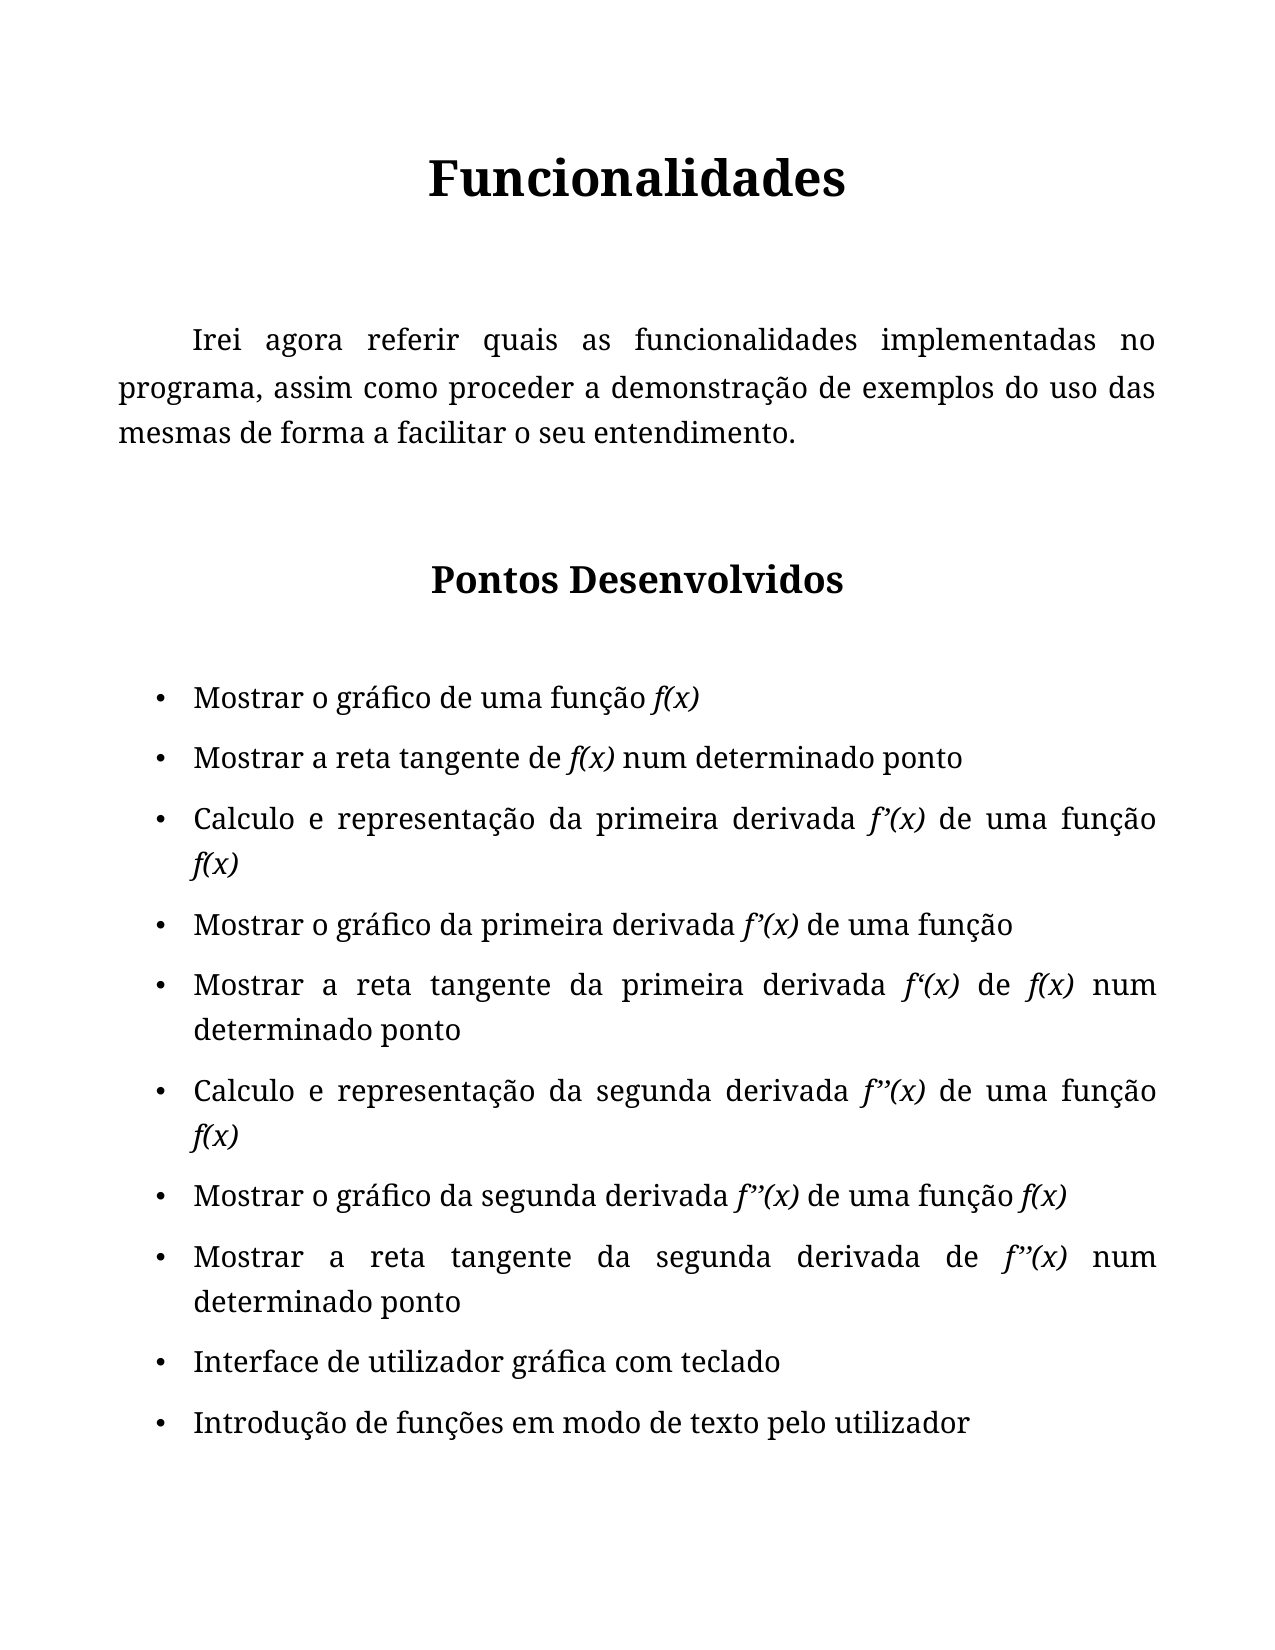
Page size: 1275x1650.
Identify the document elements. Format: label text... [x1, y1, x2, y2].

subtitle Mostrar o gráfico de uma função f(x) [156, 678, 1157, 717]
subtitle Funcionalidades [118, 143, 1157, 211]
subtitle Introdução de funções em modo de texto pelo utilizador [156, 1402, 1157, 1442]
subtitle Calculo e representação da primeira derivada f’(x) de uma função f(x) [156, 798, 1157, 883]
subtitle Mostrar a reta tangente da segunda derivada de f’’(x) num determinado ponto [156, 1236, 1157, 1321]
subtitle Mostrar o gráfico da primeira derivada f’(x) de uma função [156, 904, 1157, 943]
subtitle Mostrar o gráfico da segunda derivada f’’(x) de uma função f(x) [156, 1176, 1157, 1215]
subtitle Calculo e representação da segunda derivada f’’(x) de uma função f(x) [156, 1070, 1157, 1155]
subtitle Irei agora referir quais as funcionalidades implementadas no programa, assim como proceder a demonstração de exemplos do uso das mesmas de forma a facilitar o seu entendimento. [118, 310, 1157, 452]
subtitle Mostrar a reta tangente de f(x) num determinado ponto [156, 738, 1157, 777]
subtitle Pontos Desenvolvidos [118, 554, 1157, 605]
subtitle Interface de utilizador gráfica com teclado [156, 1342, 1157, 1381]
subtitle Mostrar a reta tangente da primeira derivada f‘(x) de f(x) num determinado ponto [156, 964, 1157, 1049]
